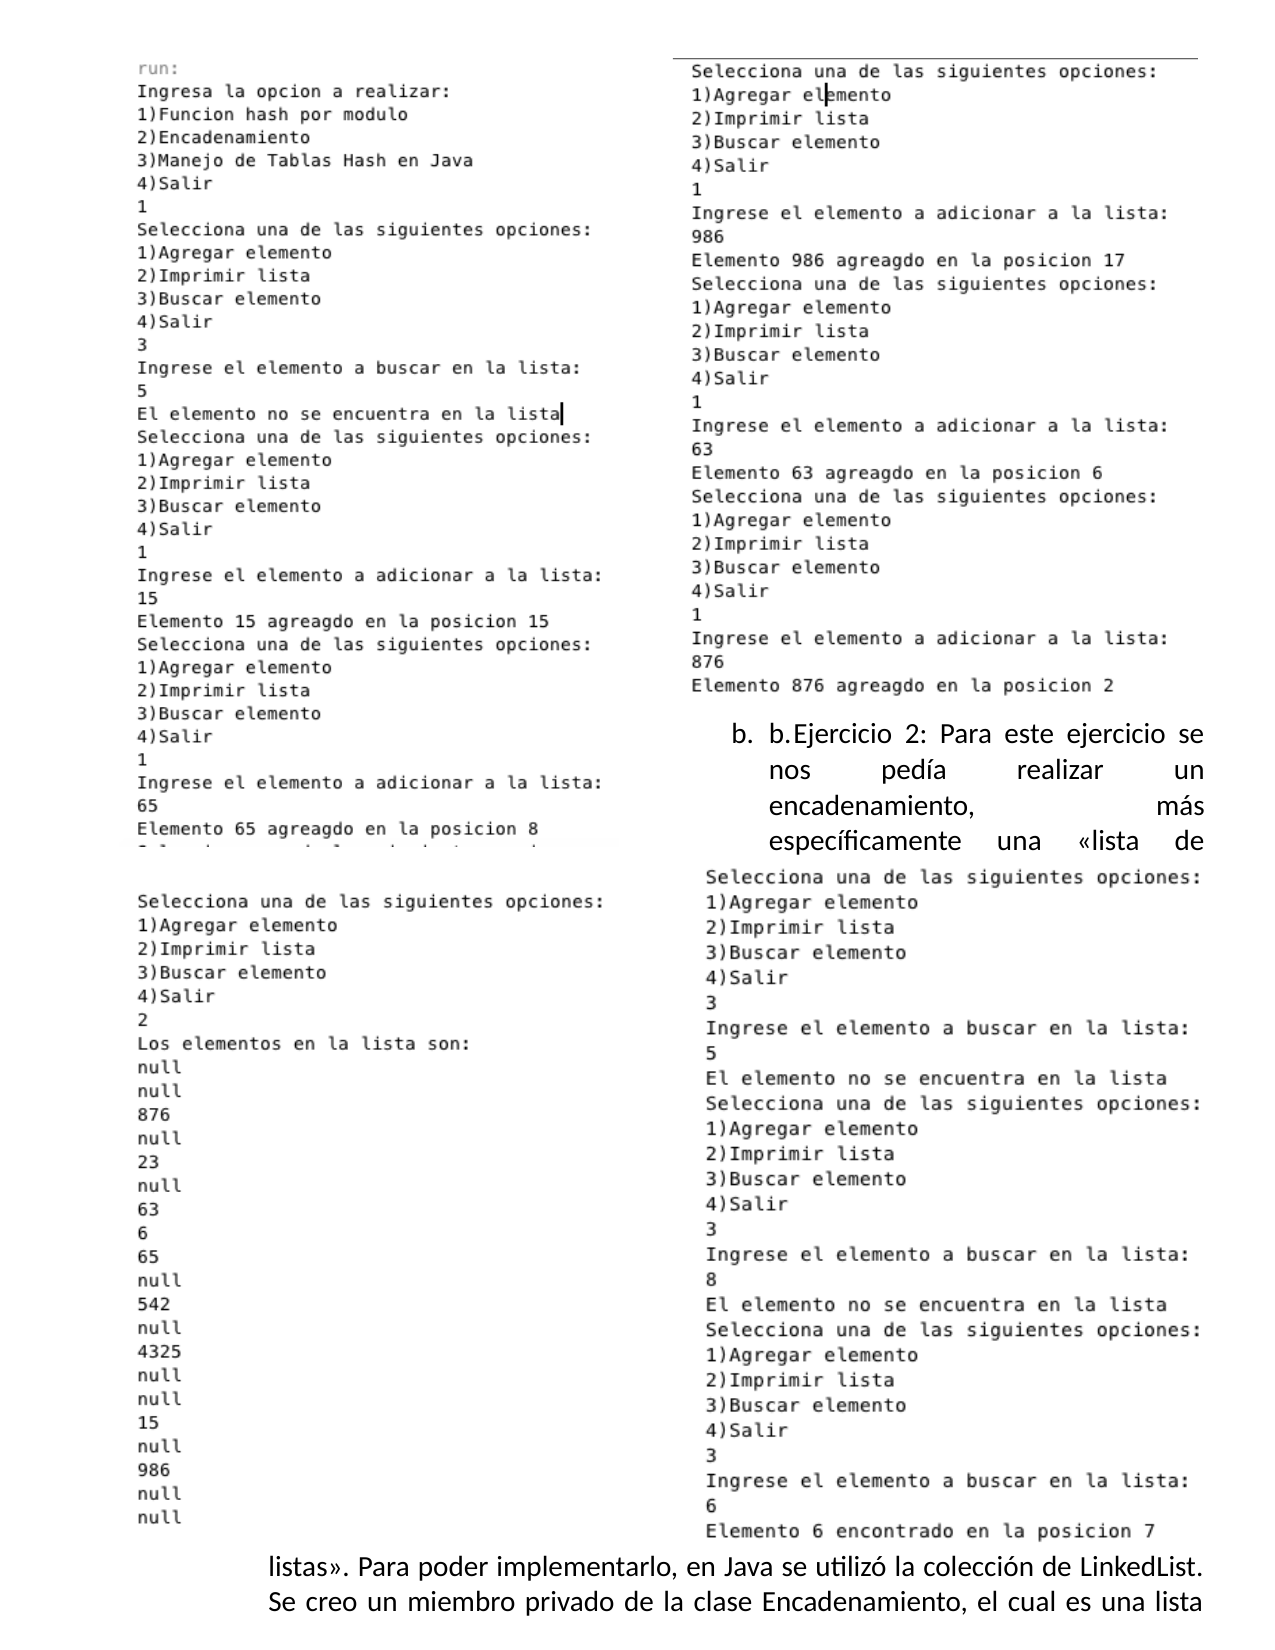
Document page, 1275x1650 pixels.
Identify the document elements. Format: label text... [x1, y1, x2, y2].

list Ejercicio 2: Para este ejercicio se nos pedía realizar un encadenamiento, más específicamente una «lista de listas». Para poder implementarlo, en Java se utilizó la colección de LinkedList. Se creo un miembro privado de la clase Encadenamiento, el cual es una lista [231, 288, 1205, 1619]
